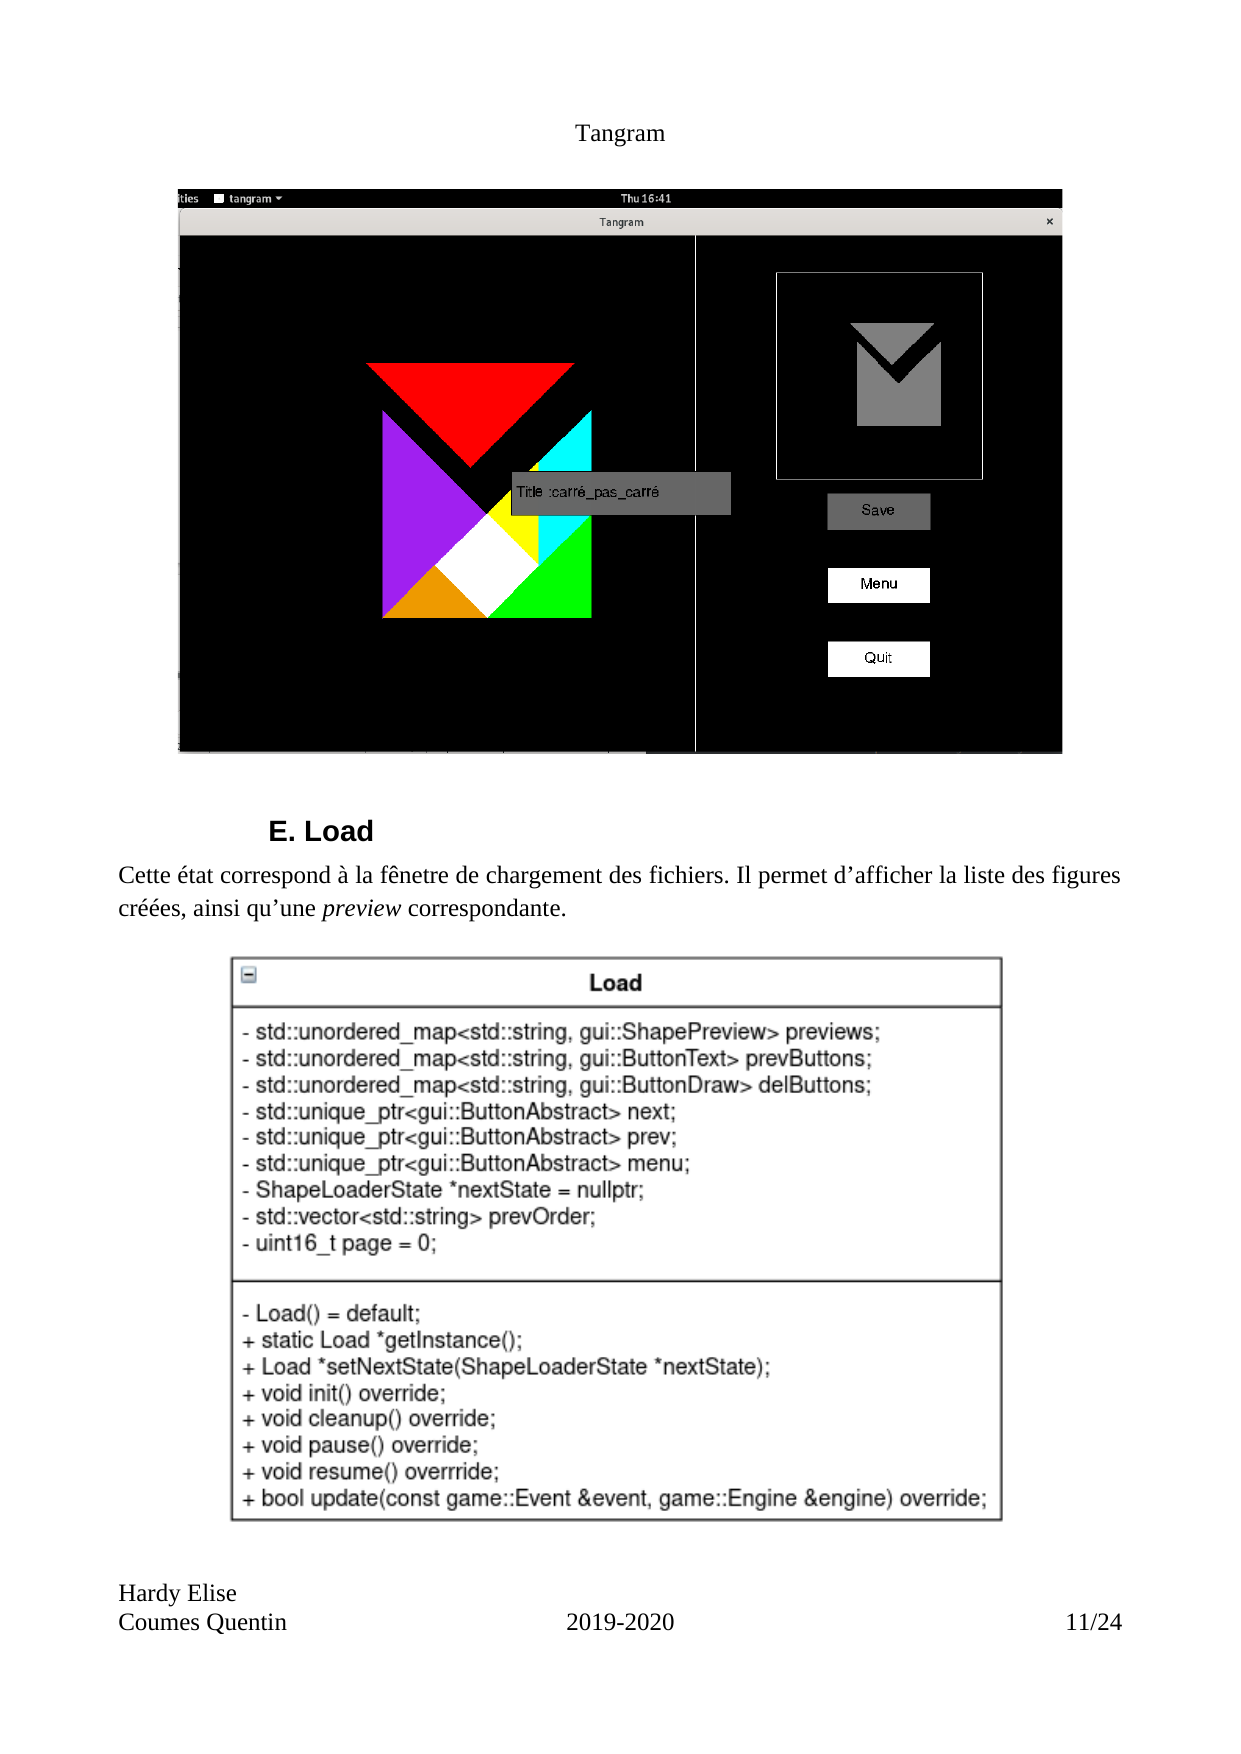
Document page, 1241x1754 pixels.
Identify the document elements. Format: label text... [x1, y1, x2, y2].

subtitle E. Load [268, 814, 1122, 848]
text Cette état correspond à la fênetre de chargement des fichiers. Il permet d’afficher la liste des figures créées, ainsi qu’une preview correspondante. [118, 861, 1122, 922]
picture [177, 189, 1063, 754]
picture [224, 949, 1017, 1536]
